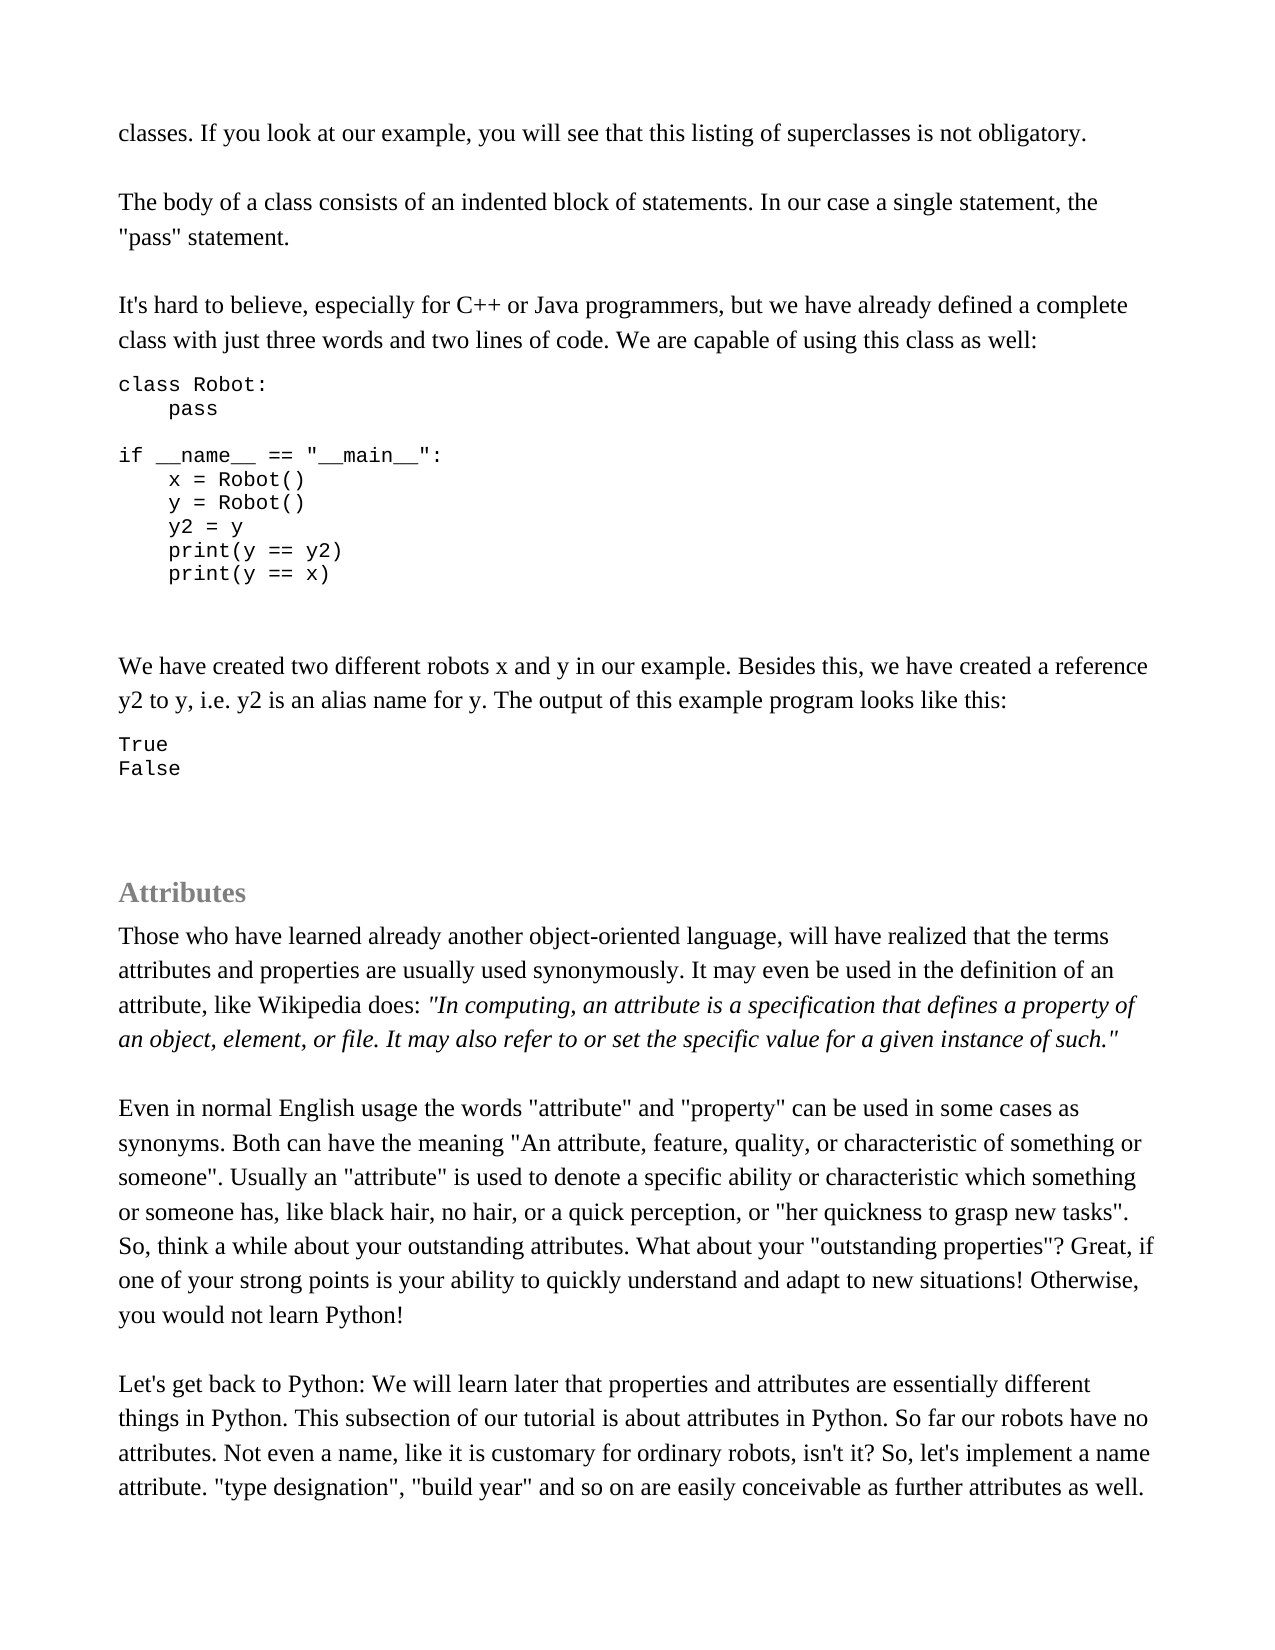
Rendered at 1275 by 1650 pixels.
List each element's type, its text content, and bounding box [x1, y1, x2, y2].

text Those who have learned already another object-oriented language, will have realized that the terms attributes and properties are usually used synonymously. It may even be used in the definition of an attribute, like Wikipedia does: "In computing, an attribute is a specification that defines a property of an object, element, or file. It may also refer to or set the specific value for a given instance of such." Even in normal English usage the words "attribute" and "property" can be used in some cases as synonyms. Both can have the meaning "An attribute, feature, quality, or characteristic of something or someone". Usually an "attribute" is used to denote a specific ability or characteristic which something or someone has, like black hair, no hair, or a quick perception, or "her quickness to grasp new tasks". So, think a while about your outstanding attributes. What about your "outstanding properties"? Great, if one of your strong points is your ability to quickly understand and adapt to new situations! Otherwise, you would not learn Python! Let's get back to Python: We will learn later that properties and attributes are essentially different things in Python. This subsection of our tutorial is about attributes in Python. So far our robots have no attributes. Not even a name, like it is customary for ordinary robots, isn't it? So, let's implement a name attribute. "type designation", "build year" and so on are easily conceivable as further attributes as well. [118, 921, 1157, 1501]
text x = Robot() [118, 469, 1157, 492]
text y = Robot() [118, 492, 1157, 516]
text True [118, 734, 1157, 758]
text print(y == x) [118, 563, 1157, 587]
text We have created two different robots x and y in our example. Besides this, we have created a reference y2 to y, i.e. y2 is an alias name for y. The output of this example program looks like this: [118, 616, 1157, 714]
text class Robot: [118, 374, 1157, 398]
text pass [118, 398, 1157, 421]
text if __name__ == "__main__": [118, 445, 1157, 469]
text print(y == y2) [118, 539, 1157, 563]
text y2 = y [118, 516, 1157, 539]
text False [118, 758, 1157, 782]
text classes. If you look at our example, you will see that this listing of superclasses is not obligatory. The body of a class consists of an indented block of statements. In our case a single statement, the "pass" statement. It's hard to believe, especially for C++ or Java programmers, but we have already defined a complete class with just three words and two lines of code. We are capable of using this class as well: [118, 118, 1157, 354]
subtitle Attributes [118, 875, 1157, 908]
